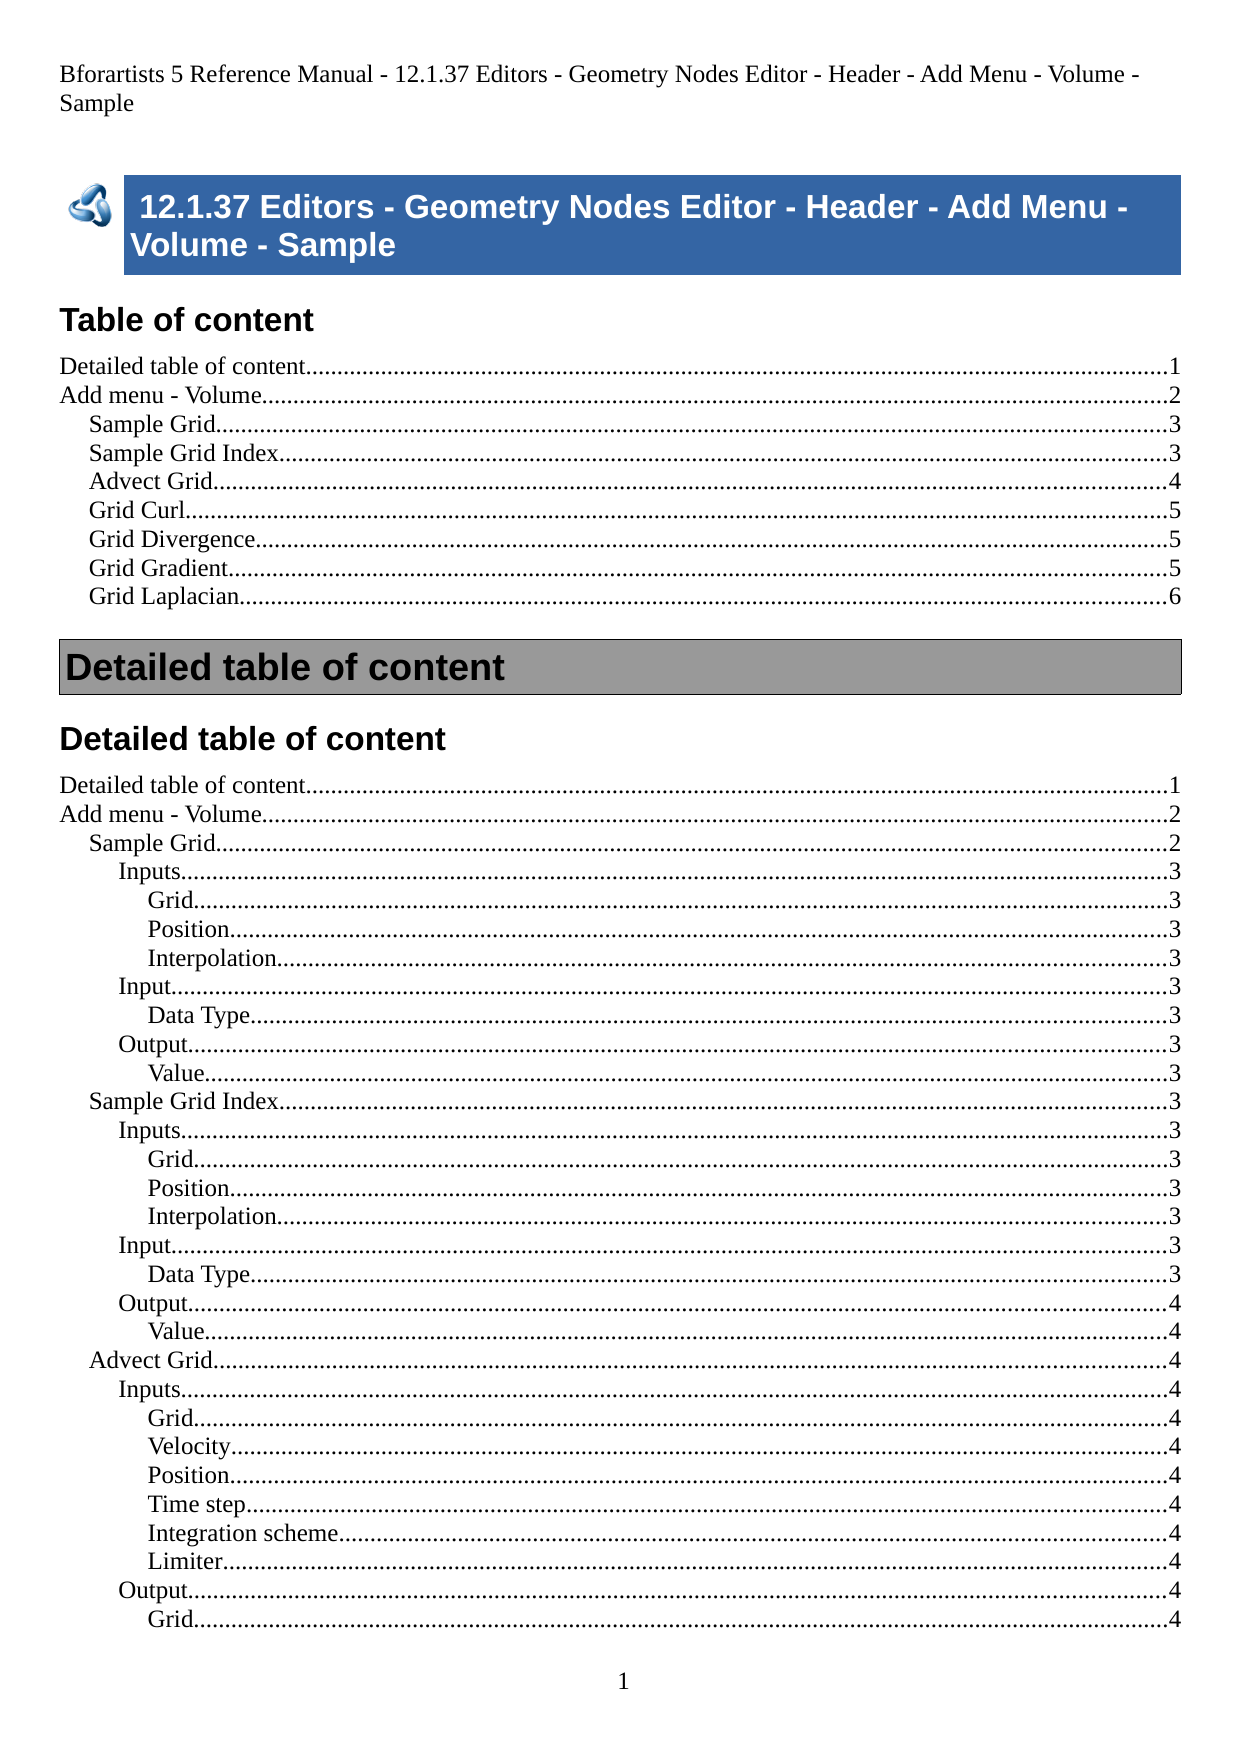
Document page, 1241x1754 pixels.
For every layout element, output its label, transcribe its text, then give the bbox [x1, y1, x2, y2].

text Advect Grid 4 [88, 1345, 1181, 1374]
text Value 3 [147, 1058, 1181, 1086]
text Grid 3 [147, 1144, 1181, 1173]
table_header 12.1.37 Editors - Geometry Nodes Editor - Header - Add Menu - Volume - Sample [124, 175, 1181, 275]
text Output 4 [118, 1288, 1181, 1316]
text Grid Divergence 5 [88, 524, 1181, 553]
text Velocity 4 [147, 1431, 1181, 1460]
text Detailed table of content 1 [59, 770, 1181, 799]
text Grid Gradient 5 [88, 553, 1181, 581]
text Inputs 4 [118, 1374, 1181, 1403]
text Inputs 3 [118, 1115, 1181, 1144]
text Interpolation 3 [147, 1201, 1181, 1230]
text Position 4 [147, 1460, 1181, 1489]
text Advect Grid 4 [88, 466, 1181, 495]
text Sample Grid Index 3 [88, 1086, 1181, 1115]
text Grid Curl 5 [88, 495, 1181, 524]
text Position 3 [147, 914, 1181, 943]
text Add menu - Volume 2 [59, 799, 1181, 828]
text Output 3 [118, 1029, 1181, 1058]
text Integration scheme 4 [147, 1518, 1181, 1546]
text Interpolation 3 [147, 943, 1181, 971]
text Add menu - Volume 2 [59, 380, 1181, 409]
text Limiter 4 [147, 1546, 1181, 1575]
text Input 3 [118, 971, 1181, 1000]
subtitle Detailed table of content [59, 719, 1181, 758]
text Sample Grid 3 [88, 409, 1181, 438]
text Grid 4 [147, 1604, 1181, 1633]
text Grid 3 [147, 885, 1181, 914]
text Grid 4 [147, 1403, 1181, 1431]
table_header Detailed table of content [60, 640, 1181, 694]
text Value 4 [147, 1316, 1181, 1345]
text Data Type 3 [147, 1259, 1181, 1288]
text Output 4 [118, 1575, 1181, 1604]
text Time step 4 [147, 1489, 1181, 1518]
text Input 3 [118, 1230, 1181, 1259]
text Data Type 3 [147, 1000, 1181, 1029]
table_header [59, 175, 124, 275]
text Position 3 [147, 1173, 1181, 1201]
text Grid Laplacian 6 [88, 581, 1181, 610]
picture [65, 180, 114, 230]
text Sample Grid Index 3 [88, 438, 1181, 466]
text Detailed table of content 1 [59, 351, 1181, 380]
text Inputs 3 [118, 856, 1181, 885]
text Sample Grid 2 [88, 828, 1181, 856]
subtitle Table of content [59, 300, 1181, 339]
